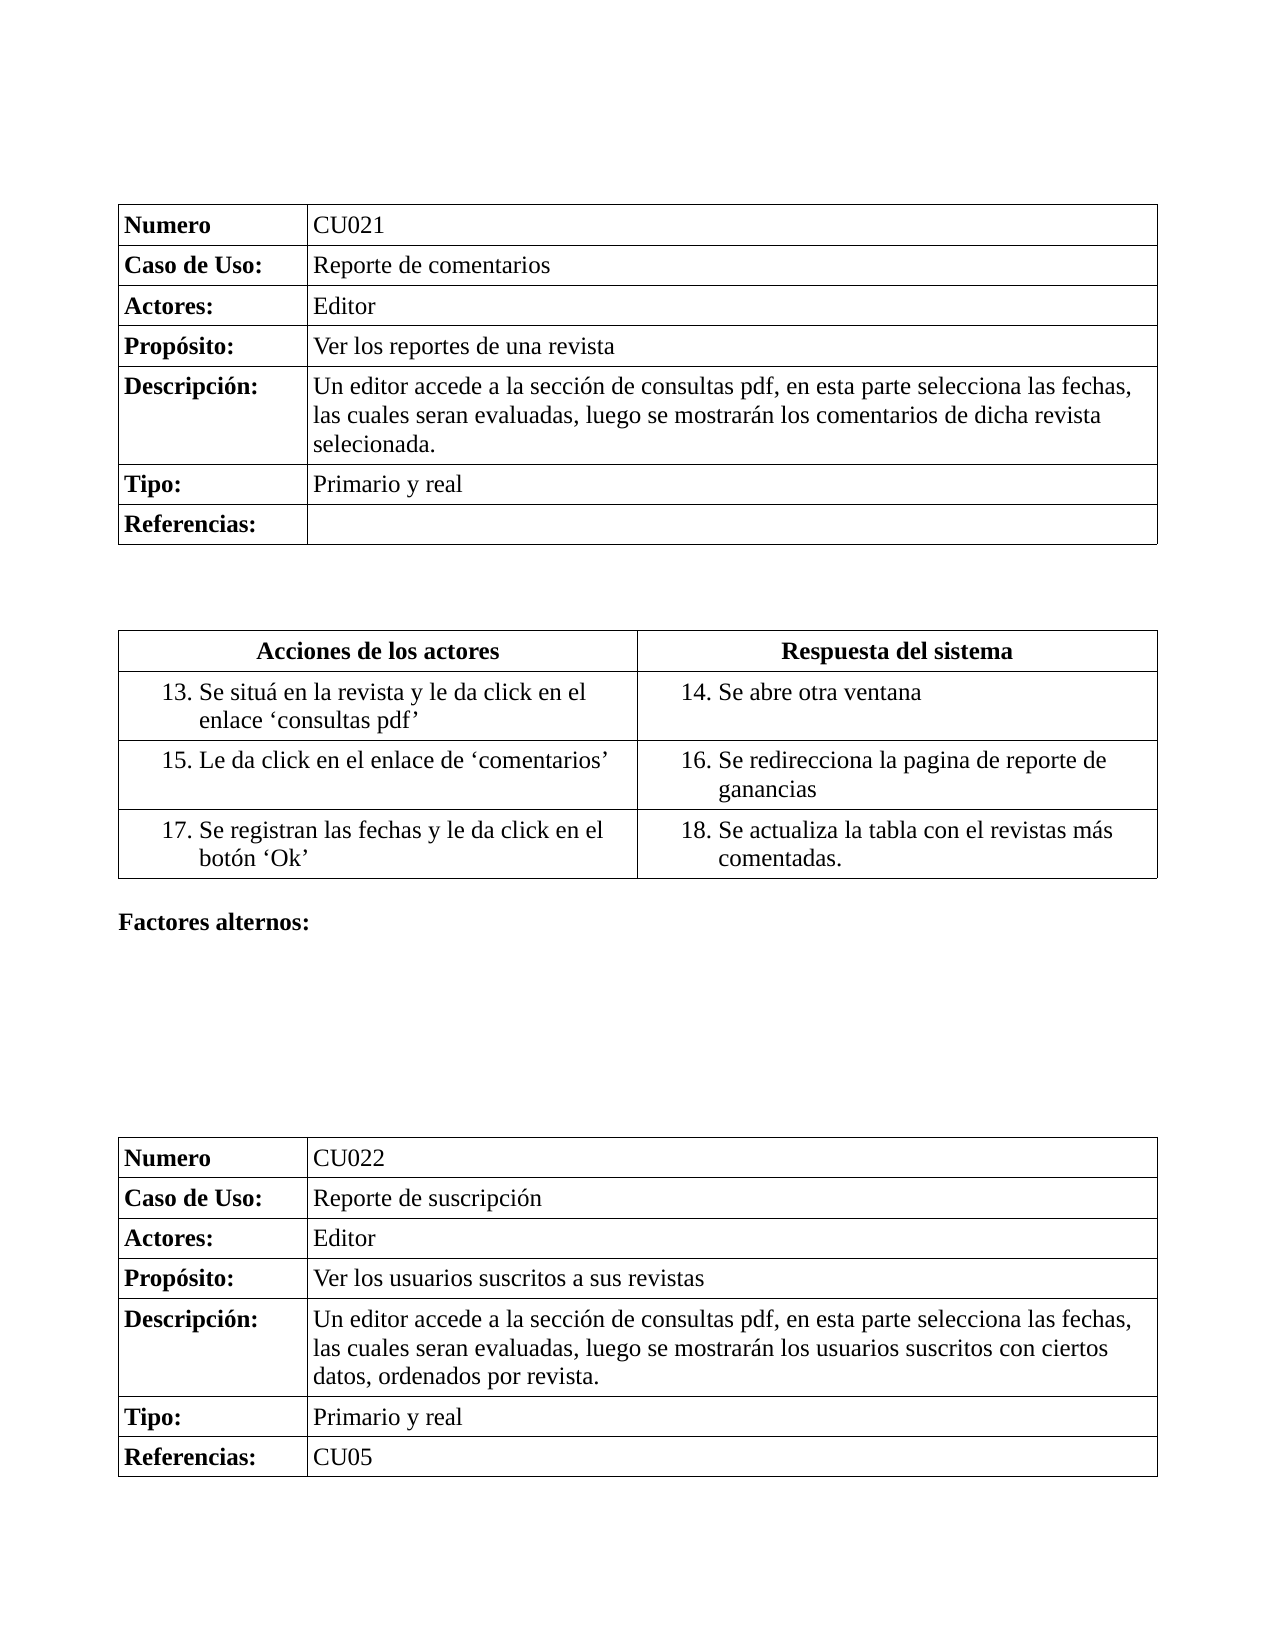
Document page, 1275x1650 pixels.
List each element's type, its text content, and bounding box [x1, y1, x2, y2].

table_cell Primario y real [308, 465, 1157, 504]
table_cell Le da click en el enlace de ‘comentarios’ [119, 741, 637, 809]
table_header Numero [119, 1138, 307, 1177]
table_cell Descripción: [119, 367, 307, 463]
table_cell Un editor accede a la sección de consultas pdf, en esta parte selecciona las fechas, las cuales seran evaluadas, luego se mostrarán los comentarios de dicha revista selecionada. [308, 367, 1157, 463]
table_cell Ver los usuarios suscritos a sus revistas [308, 1259, 1157, 1298]
table_cell Propósito: [119, 1259, 307, 1298]
table_cell Se redirecciona la pagina de reporte de ganancias [638, 741, 1157, 809]
table_cell Propósito: [119, 326, 307, 366]
table_cell Descripción: [119, 1299, 307, 1396]
table_header CU022 [308, 1138, 1157, 1177]
table_cell Se registran las fechas y le da click en el botón ‘Ok’ [119, 810, 637, 878]
table_header Acciones de los actores [119, 631, 637, 671]
table_cell Referencias: [119, 1437, 307, 1476]
table_cell Un editor accede a la sección de consultas pdf, en esta parte selecciona las fechas, las cuales seran evaluadas, luego se mostrarán los usuarios suscritos con ciertos datos, ordenados por revista. [308, 1299, 1157, 1396]
table_header Numero [119, 205, 307, 245]
table_cell [308, 505, 1157, 544]
table_cell Ver los reportes de una revista [308, 326, 1157, 366]
table_cell Se situá en la revista y le da click en el enlace ‘consultas pdf’ [119, 672, 637, 740]
table_cell Editor [308, 286, 1157, 325]
table_header Respuesta del sistema [638, 631, 1157, 671]
table_cell Reporte de suscripción [308, 1178, 1157, 1217]
table_cell Tipo: [119, 465, 307, 504]
table_cell Actores: [119, 286, 307, 325]
table_cell Primario y real [308, 1397, 1157, 1436]
table_cell Actores: [119, 1219, 307, 1258]
table_header CU021 [308, 205, 1157, 245]
table_cell Tipo: [119, 1397, 307, 1436]
table_cell CU05 [308, 1437, 1157, 1476]
text Factores alternos: [118, 907, 1157, 936]
table_cell Se abre otra ventana [638, 672, 1157, 740]
table_cell Caso de Uso: [119, 246, 307, 285]
table_cell Se actualiza la tabla con el revistas más comentadas. [638, 810, 1157, 878]
table_cell Editor [308, 1219, 1157, 1258]
table_cell Caso de Uso: [119, 1178, 307, 1217]
table_cell Reporte de comentarios [308, 246, 1157, 285]
table_cell Referencias: [119, 505, 307, 544]
